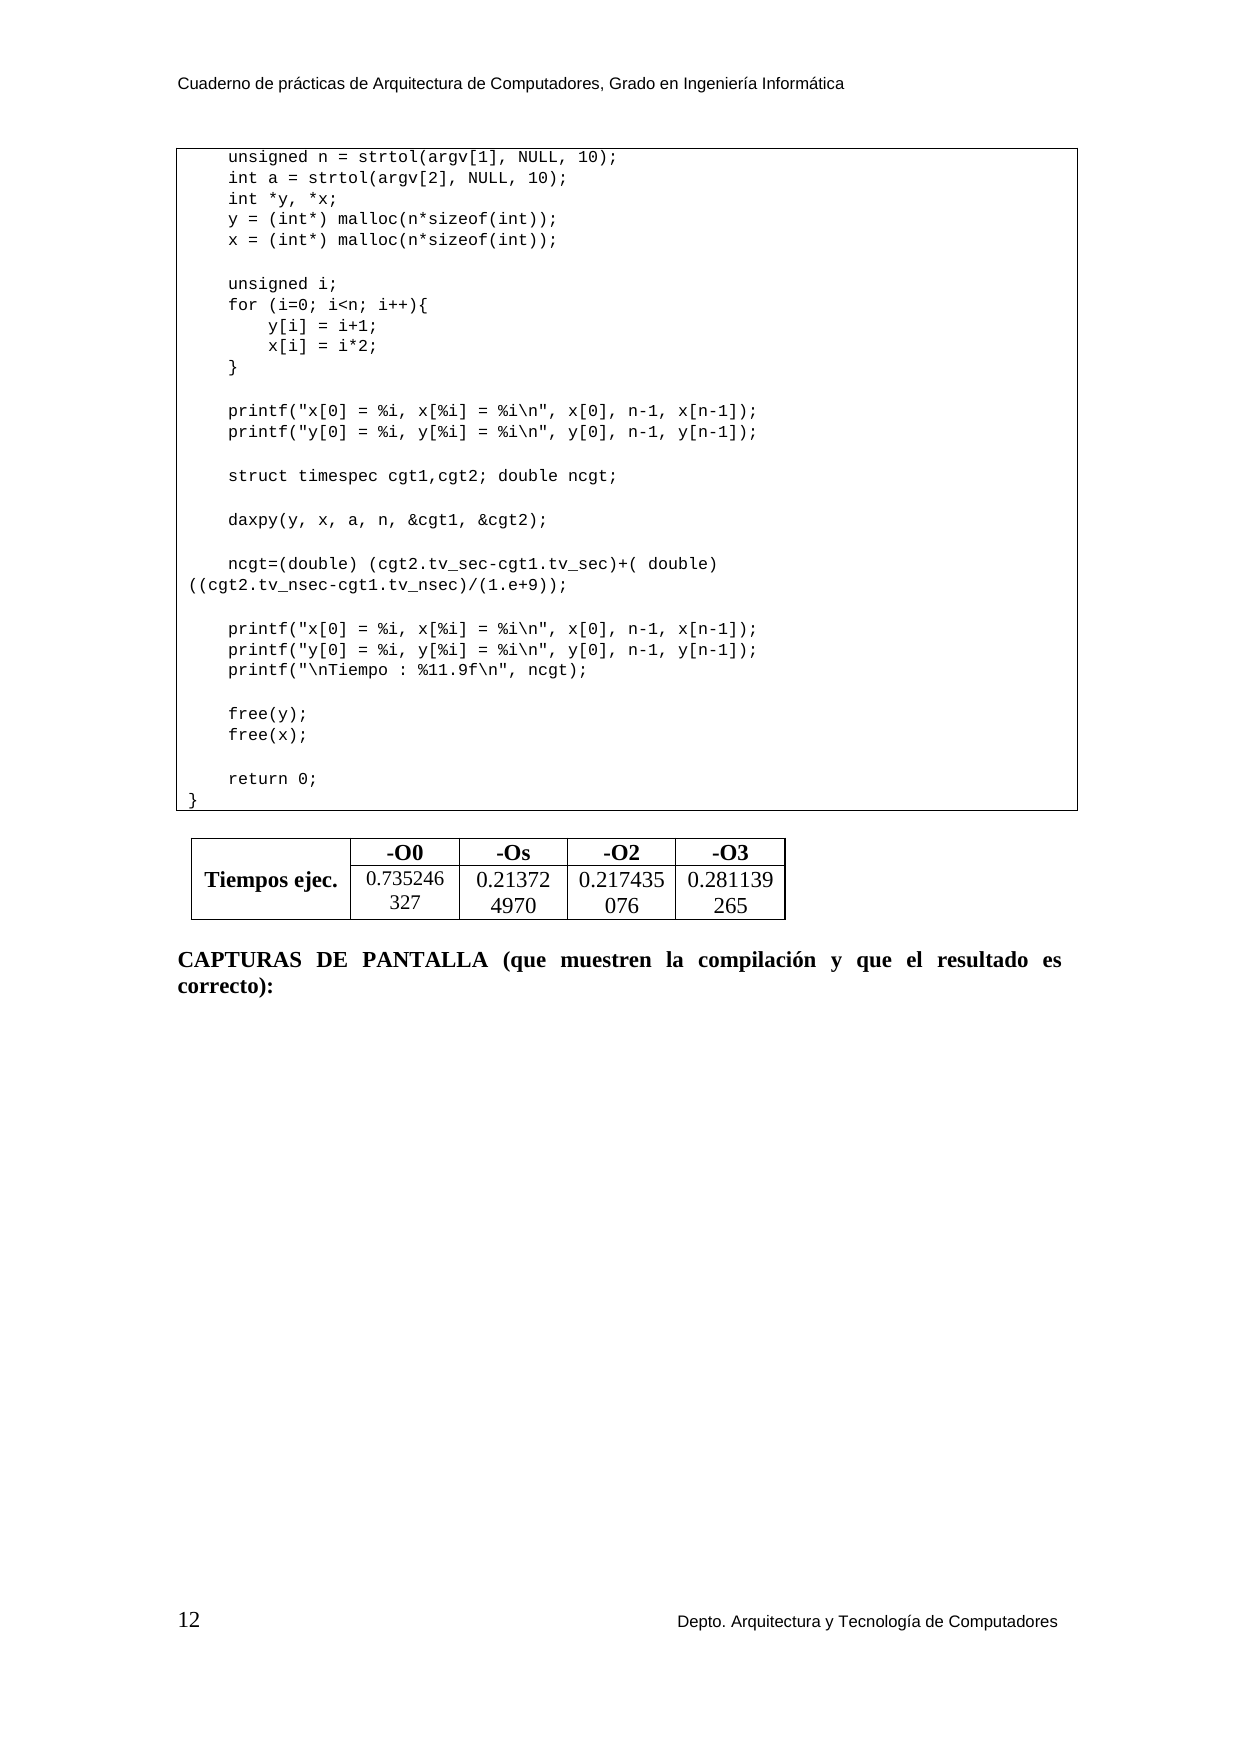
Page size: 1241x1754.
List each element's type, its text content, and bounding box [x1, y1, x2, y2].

table_cell 0.735246327 [351, 866, 459, 919]
table_cell 0.213724970 [460, 866, 567, 919]
table_cell 0.281139265 [676, 866, 784, 919]
text CAPTURAS DE PANTALLA (que muestren la compilación y que el resultado es correcto): [177, 946, 1063, 999]
table_header -O0 [351, 839, 459, 865]
table_cell 0.217435076 [568, 866, 675, 919]
table_header unsigned n = strtol(argv[1], NULL, 10); int a = strtol(argv[2], NULL, 10); int *y, *x; y = (int*) malloc(n*sizeof(int)); x = (int*) malloc(n*sizeof(int)); unsigned i; for (i=0; i<n; i++){ y[i] = i+1; x[i] = i*2; } printf("x[0] = %i, x[%i] = %i\n", x[0], n-1, x[n-1]); printf("y[0] = %i, y[%i] = %i\n", y[0], n-1, y[n-1]); struct timespec cgt1,cgt2; double ncgt; daxpy(y, x, a, n, &cgt1, &cgt2); ncgt=(double) (cgt2.tv_sec-cgt1.tv_sec)+( double) ((cgt2.tv_nsec-cgt1.tv_nsec)/(1.e+9)); printf("x[0] = %i, x[%i] = %i\n", x[0], n-1, x[n-1]); printf("y[0] = %i, y[%i] = %i\n", y[0], n-1, y[n-1]); printf("\nTiempo : %11.9f\n", ncgt); free(y); free(x); return 0; } [177, 149, 1077, 810]
table_header Tiempos ejec. [192, 839, 350, 919]
table_header -O3 [676, 839, 784, 865]
table_header -O2 [568, 839, 675, 865]
table_header -Os [460, 839, 567, 865]
